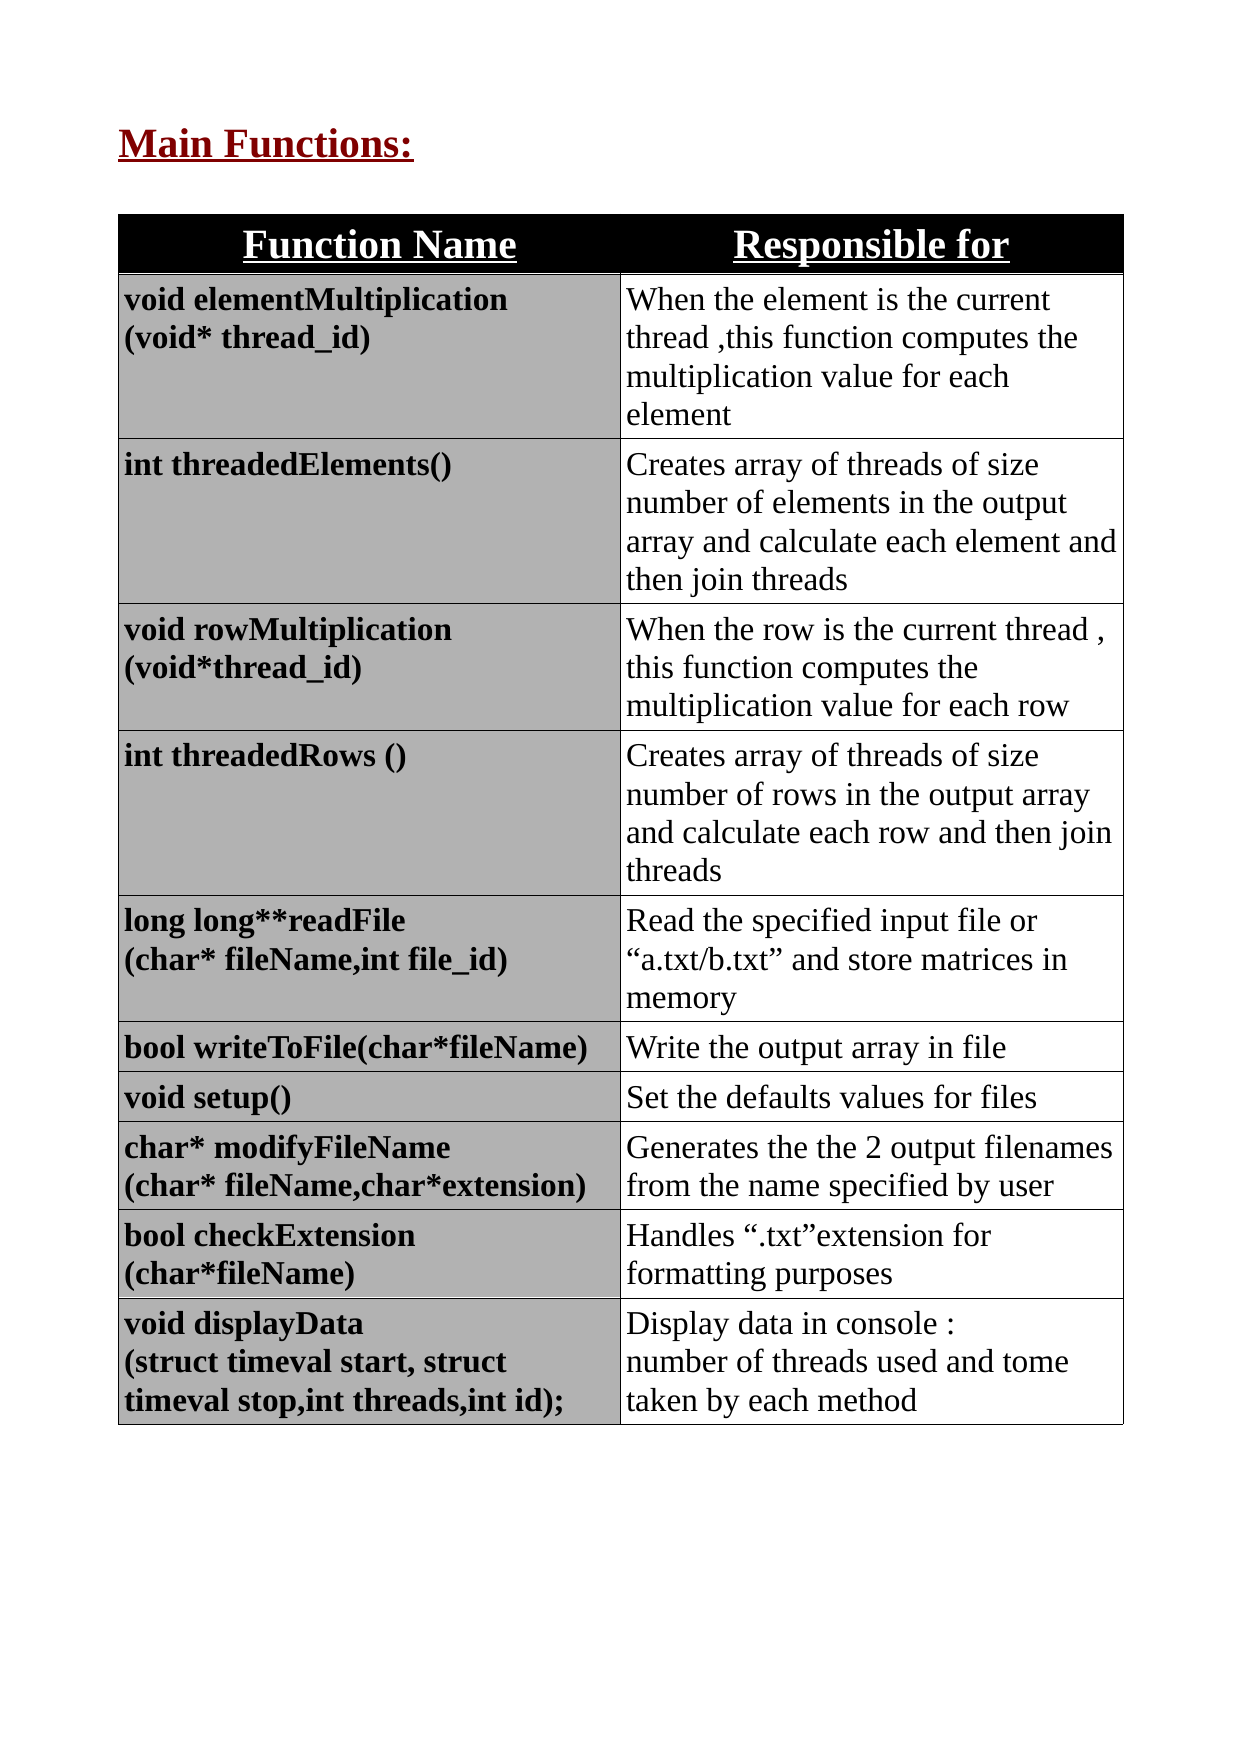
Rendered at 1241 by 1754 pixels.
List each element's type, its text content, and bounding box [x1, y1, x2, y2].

table_cell Display data in console : number of threads used and tome taken by each method [621, 1299, 1123, 1424]
table_cell When the element is the current thread ,this function computes the multiplication value for each element [621, 275, 1123, 438]
table_cell void elementMultiplication (void* thread_id) [119, 275, 620, 438]
table_cell bool checkExtension (char*fileName) [119, 1210, 620, 1297]
table_cell void displayData (struct timeval start, struct timeval stop,int threads,int id); [119, 1299, 620, 1424]
table_cell Creates array of threads of size number of rows in the output array and calculate each row and then join threads [621, 731, 1123, 895]
table_cell Creates array of threads of size number of elements in the output array and calculate each element and then join threads [621, 439, 1123, 603]
table_cell char* modifyFileName (char* fileName,char*extension) [119, 1122, 620, 1209]
table_cell Read the specified input file or “a.txt/b.txt” and store matrices in memory [621, 896, 1123, 1021]
table_cell Write the output array in file [621, 1022, 1123, 1071]
table_cell Set the defaults values for files [621, 1072, 1123, 1121]
table_cell When the row is the current thread , this function computes the multiplication value for each row [621, 604, 1123, 730]
table_cell int threadedRows () [119, 731, 620, 895]
table_cell void setup() [119, 1072, 620, 1121]
table_cell void rowMultiplication (void*thread_id) [119, 604, 620, 730]
table_cell Generates the the 2 output filenames from the name specified by user [621, 1122, 1123, 1209]
table_cell int threadedElements() [119, 439, 620, 603]
table_cell long long**readFile (char* fileName,int file_id) [119, 896, 620, 1021]
table_header Responsible for [621, 215, 1123, 273]
table_header Function Name [119, 215, 620, 273]
text Main Functions: [118, 118, 1122, 166]
table_cell Handles “.txt”extension for formatting purposes [621, 1210, 1123, 1297]
table_cell bool writeToFile(char*fileName) [119, 1022, 620, 1071]
